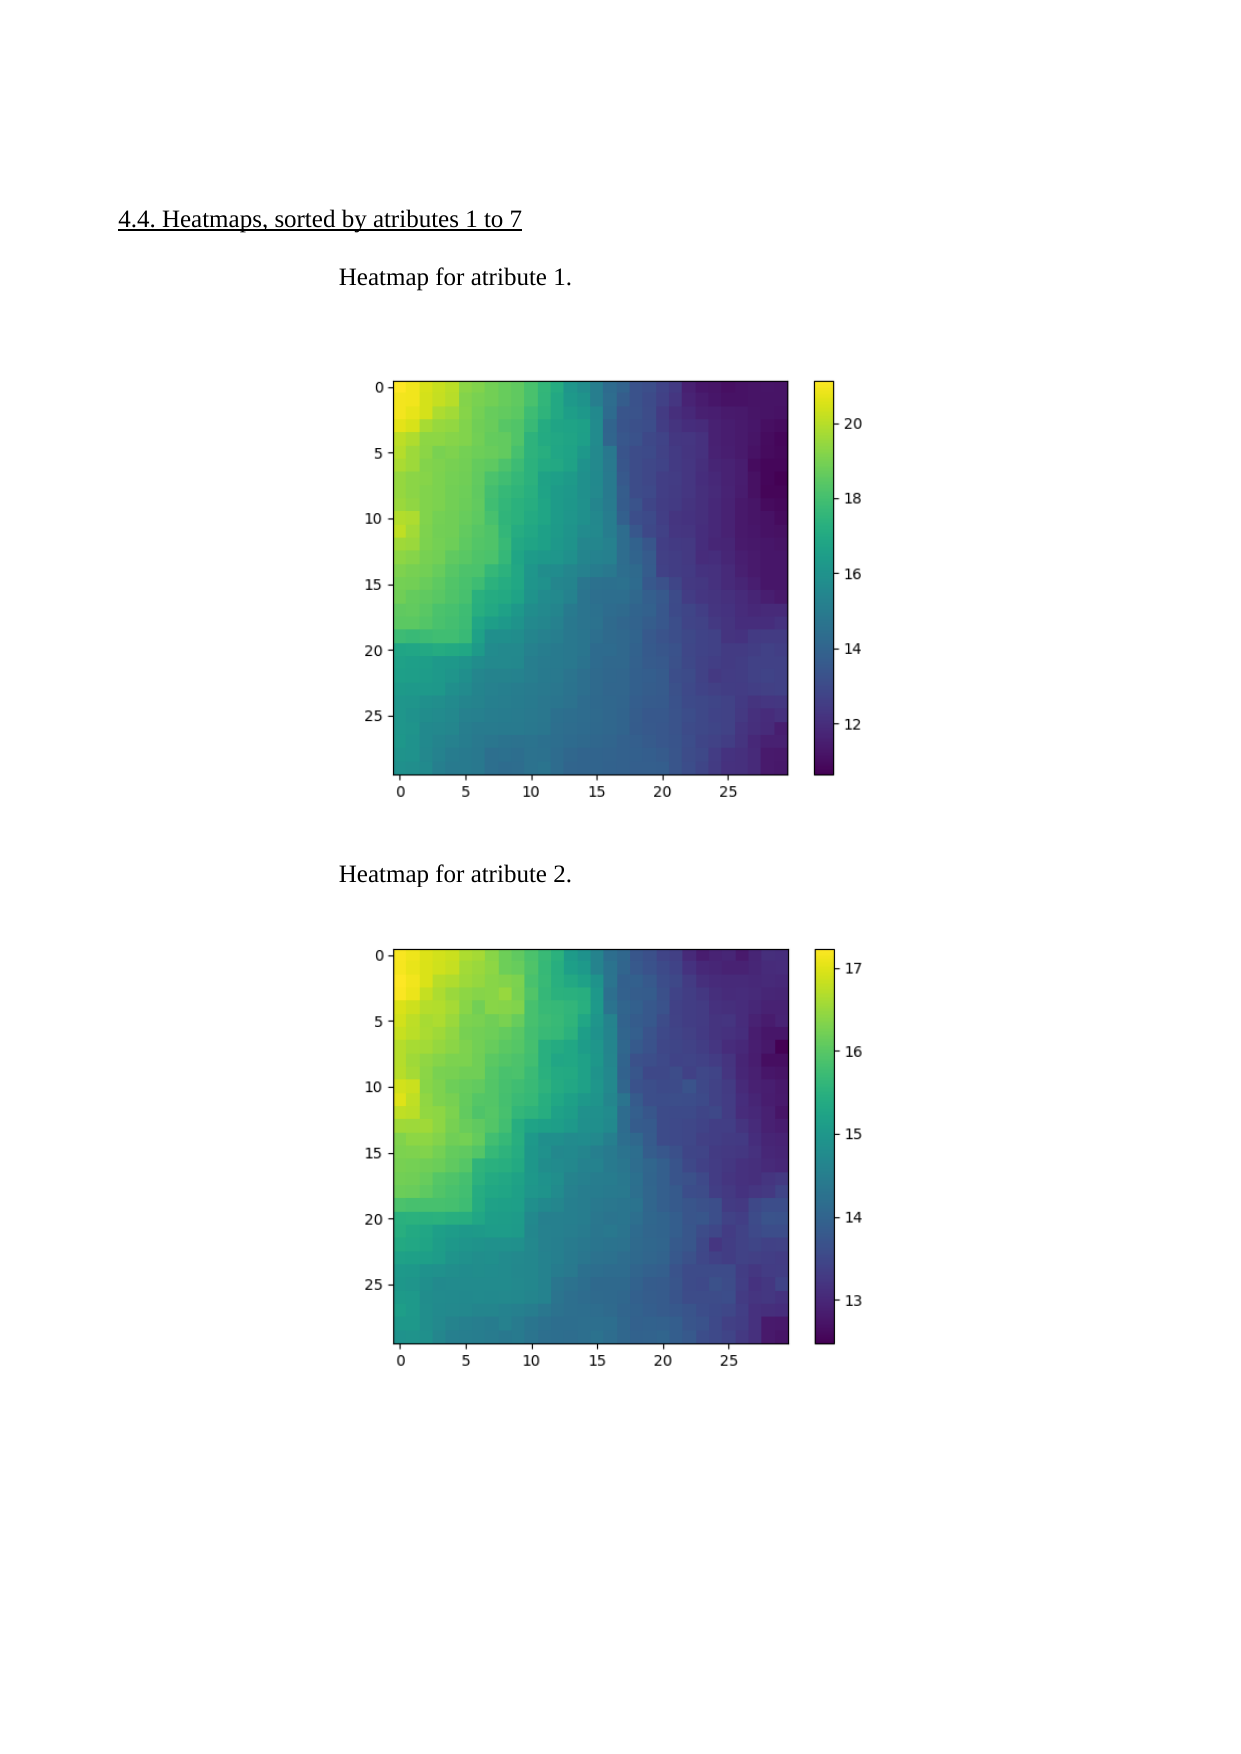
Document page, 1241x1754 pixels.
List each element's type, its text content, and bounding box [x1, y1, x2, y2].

picture [279, 887, 962, 1400]
picture [279, 319, 961, 831]
text Heatmap for atribute 1. [118, 262, 1122, 291]
text Heatmap for atribute 2. [118, 859, 1122, 888]
text 4.4. Heatmaps, sorted by atributes 1 to 7 [118, 204, 1122, 233]
